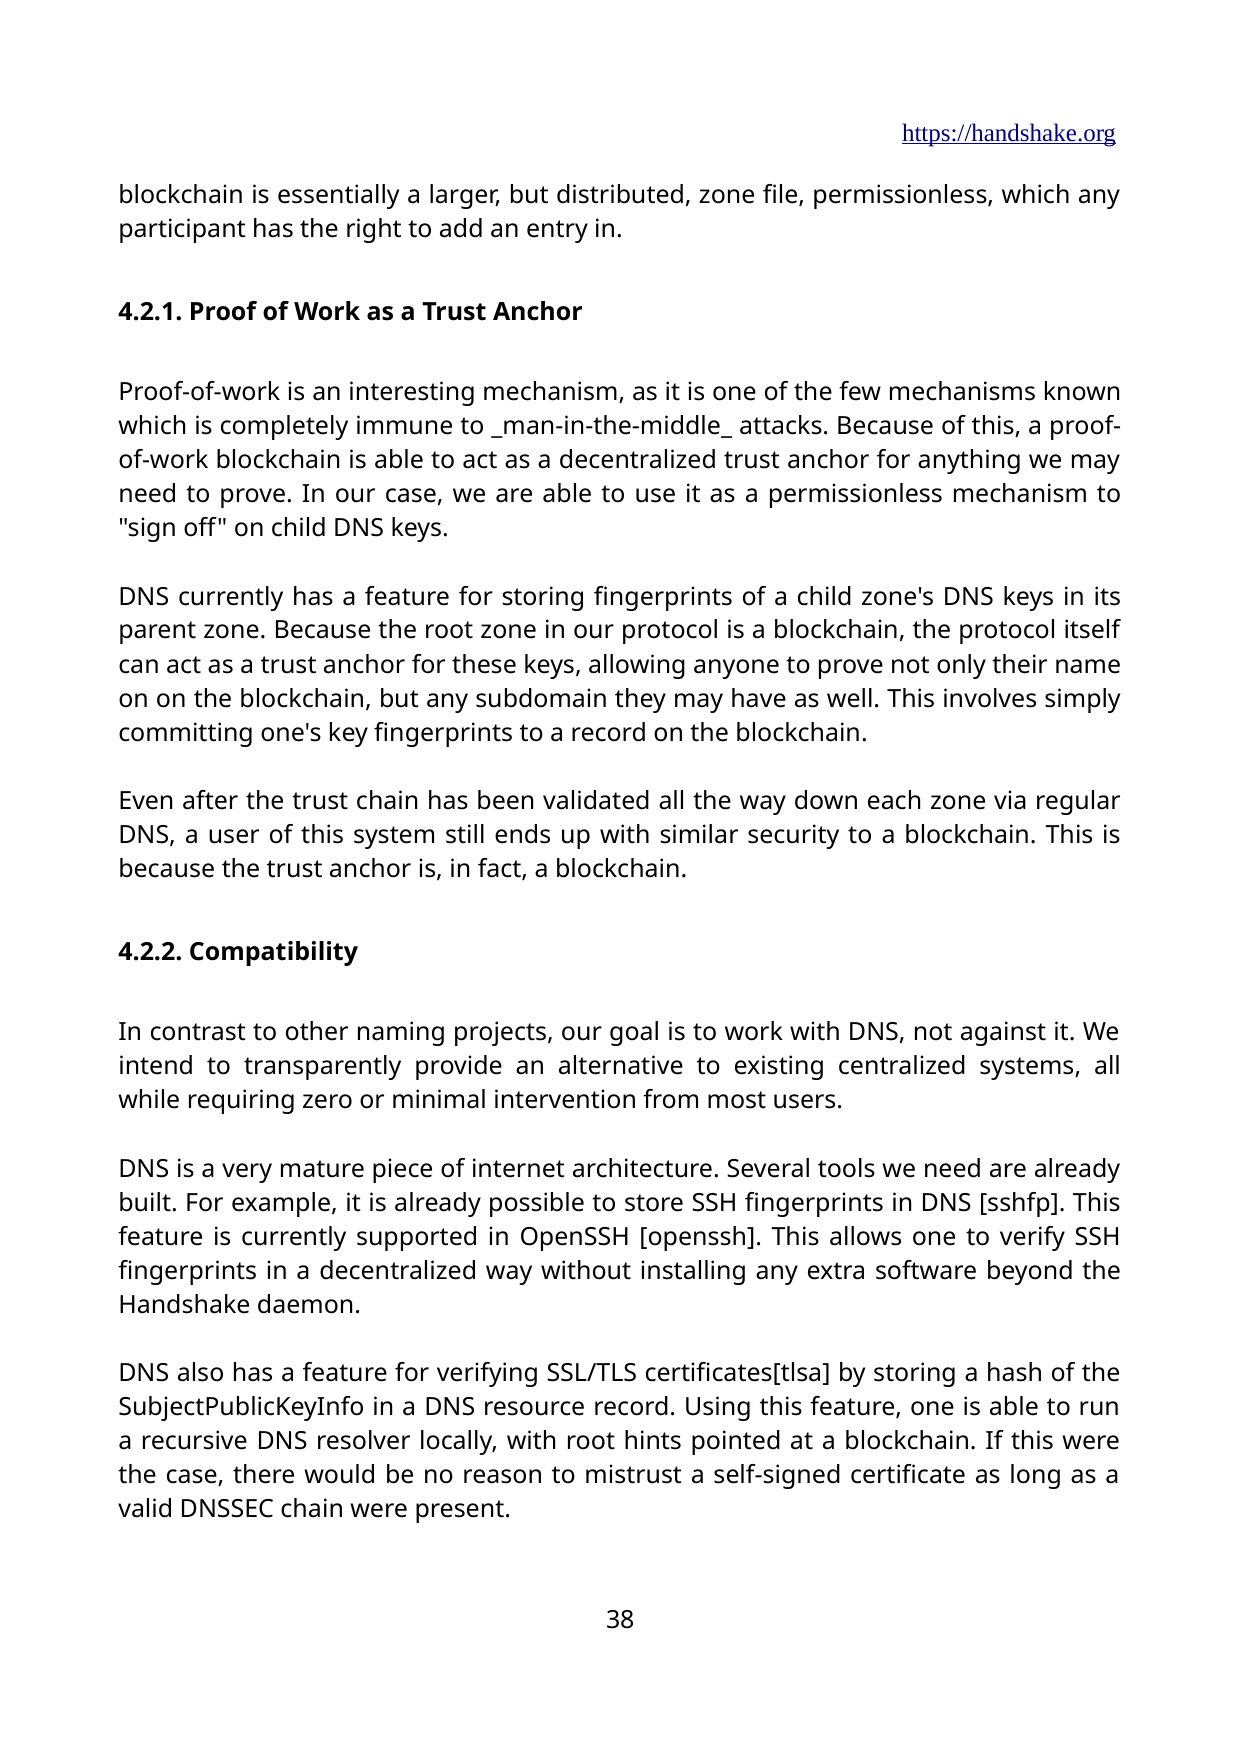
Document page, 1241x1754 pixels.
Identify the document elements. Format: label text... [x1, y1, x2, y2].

text blockchain is essentially a larger, but distributed, zone file, permissionless, which any participant has the right to add an entry in. [118, 176, 1122, 244]
text DNS is a very mature piece of internet architecture. Several tools we need are already built. For example, it is already possible to store SSH fingerprints in DNS [sshfp]. This feature is currently supported in OpenSSH [openssh]. This allows one to verify SSH fingerprints in a decentralized way without installing any extra software beyond the Handshake daemon. [118, 1150, 1122, 1321]
text In contrast to other naming projects, our goal is to work with DNS, not against it. We intend to transparently provide an alternative to existing centralized systems, all while requiring zero or minimal intervention from most users. [118, 1014, 1122, 1116]
subtitle 4.2.2. Compatibility [118, 933, 1122, 967]
text Even after the trust chain has been validated all the way down each zone via regular DNS, a user of this system still ends up with similar security to a blockchain. This is because the trust anchor is, in fact, a blockchain. [118, 782, 1122, 885]
text Proof-of-work is an interesting mechanism, as it is one of the few mechanisms known which is completely immune to _man-in-the-middle_ attacks. Because of this, a proof-of-work blockchain is able to act as a decentralized trust anchor for anything we may need to prove. In our case, we are able to use it as a permissionless mechanism to "sign off" on child DNS keys. [118, 374, 1122, 544]
text DNS currently has a feature for storing fingerprints of a child zone's DNS keys in its parent zone. Because the root zone in our protocol is a blockchain, the protocol itself can act as a trust anchor for these keys, allowing anyone to prove not only their name on on the blockchain, but any subdomain they may have as well. This involves simply committing one's key fingerprints to a record on the blockchain. [118, 578, 1122, 748]
subtitle 4.2.1. Proof of Work as a Trust Anchor [118, 293, 1122, 327]
text DNS also has a feature for verifying SSL/TLS certificates[tlsa] by storing a hash of the SubjectPublicKeyInfo in a DNS resource record. Using this feature, one is able to run a recursive DNS resolver locally, with root hints pointed at a blockchain. If this were the case, there would be no reason to mistrust a self-signed certificate as long as a valid DNSSEC chain were present. [118, 1354, 1122, 1525]
